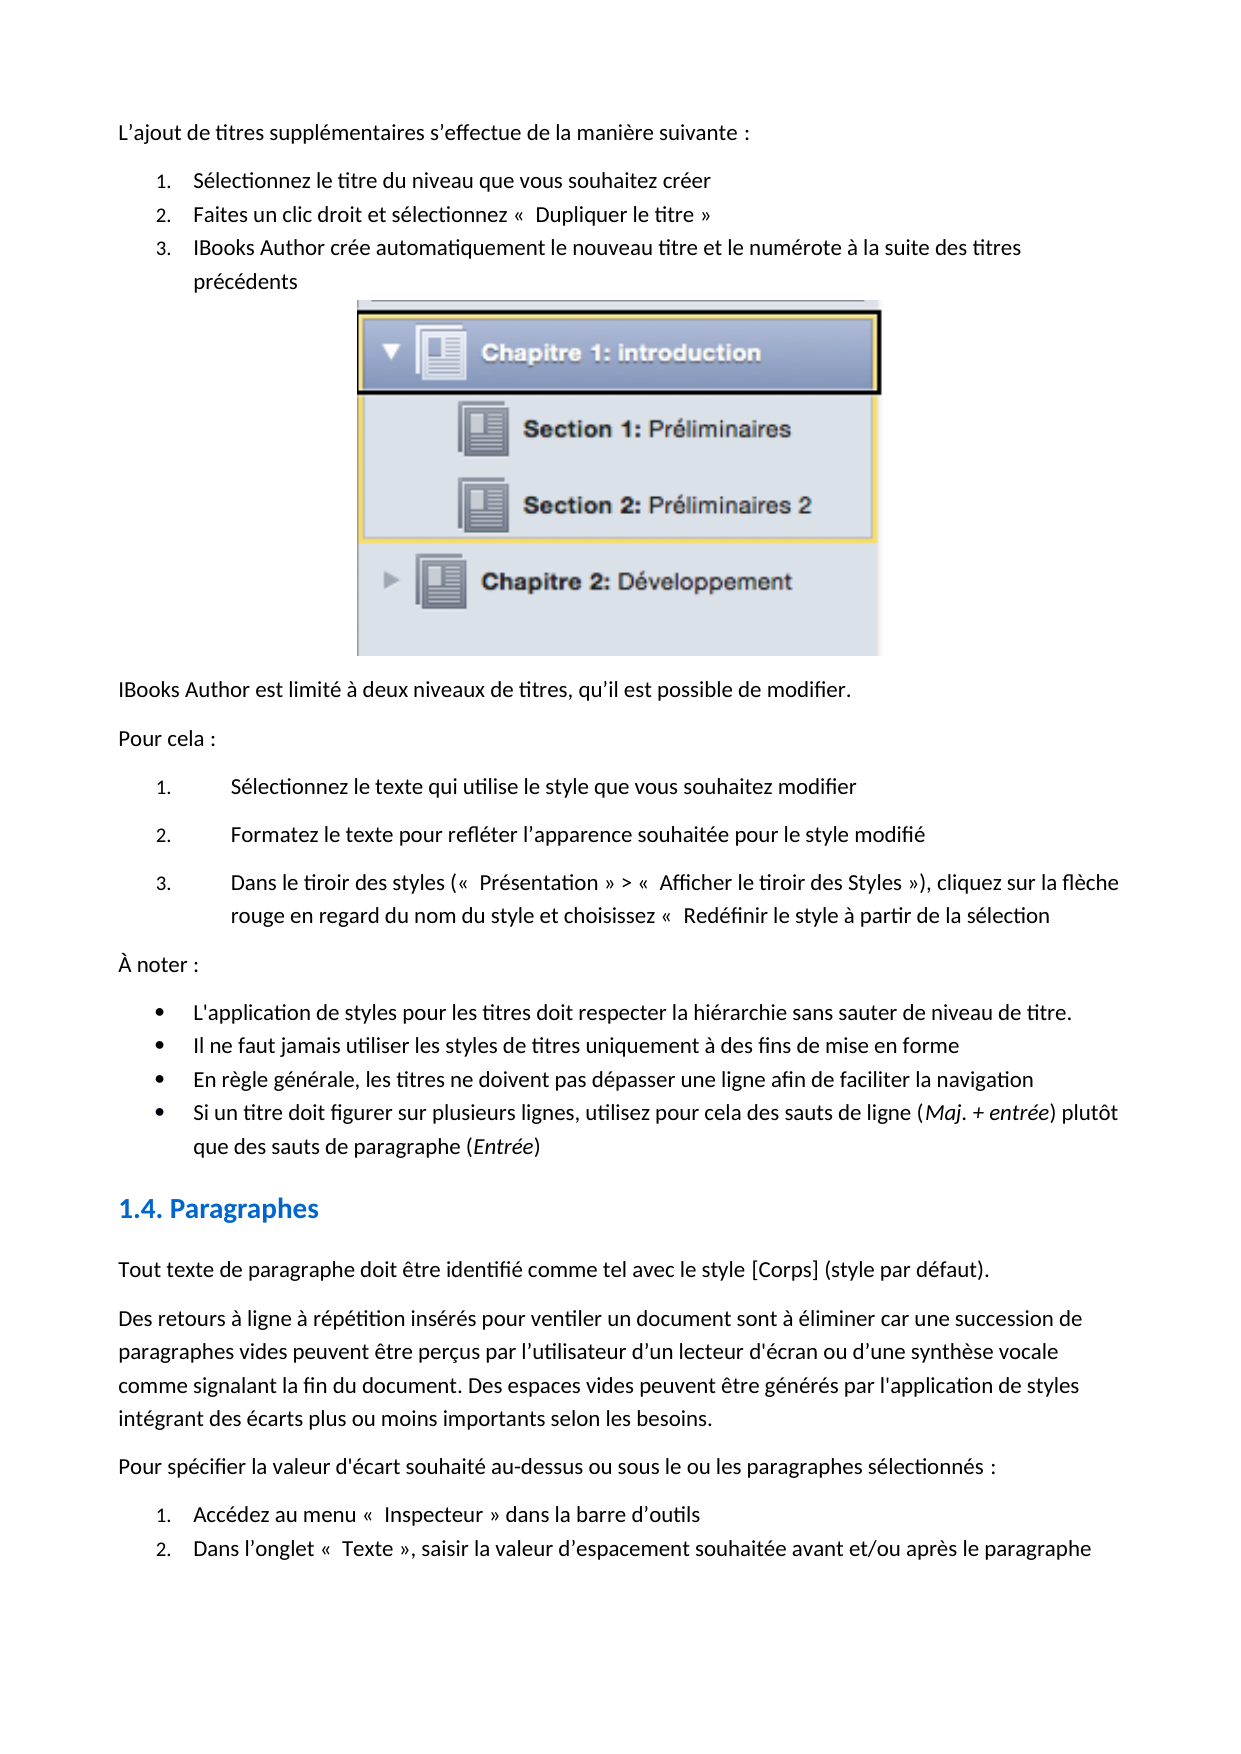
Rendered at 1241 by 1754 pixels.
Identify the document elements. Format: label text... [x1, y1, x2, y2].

text IBooks Author est limité à deux niveaux de titres, qu’il est possible de modifier. [118, 676, 1122, 704]
list Sélectionnez le texte qui utilise le style que vous souhaitez modifier [156, 772, 1122, 800]
list Il ne faut jamais utiliser les styles de titres uniquement à des fins de mise en forme [156, 1031, 1122, 1059]
list Si un titre doit figurer sur plusieurs lignes, utilisez pour cela des sauts de ligne (Maj. + entrée) plutôt que des sauts de paragraphe (Entrée) [156, 1098, 1122, 1160]
text L’ajout de titres supplémentaires s’effectue de la manière suivante : [118, 118, 1122, 146]
list Dans l’onglet « Texte », saisir la valeur d’espacement souhaitée avant et/ou après le paragraphe [156, 1534, 1122, 1562]
list Sélectionnez le titre du niveau que vous souhaitez créer [156, 166, 1122, 194]
list IBooks Author crée automatiquement le nouveau titre et le numérote à la suite des titres précédents [156, 233, 1122, 295]
list Dans le tiroir des styles (« Présentation » > « Afficher le tiroir des Styles »), cliquez sur la flèche rouge en regard du nom du style et choisissez « Redéfinir le style à partir de la sélection [156, 868, 1122, 930]
list Accédez au menu « Inspecteur » dans la barre d’outils [156, 1501, 1122, 1528]
list Formatez le texte pour refléter l’apparence souhaitée pour le style modifié [156, 820, 1122, 848]
list L'application de styles pour les titres doit respecter la hiérarchie sans sauter de niveau de titre. [156, 998, 1122, 1026]
text Pour cela : [118, 724, 1122, 752]
text Tout texte de paragraphe doit être identifié comme tel avec le style [Corps] (style par défaut). [118, 1256, 1122, 1283]
text à noter : [118, 950, 1122, 978]
text Des retours à ligne à répétition insérés pour ventiler un document sont à éliminer car une succession de paragraphes vides peuvent être perçus par l’utilisateur d’un lecteur d'écran ou d’une synthèse vocale comme signalant la fin du document. Des espaces vides peuvent être générés par l'application de styles intégrant des écarts plus ou moins importants selon les besoins. [118, 1304, 1122, 1432]
list En règle générale, les titres ne doivent pas dépasser une ligne afin de faciliter la navigation [156, 1065, 1122, 1093]
picture [357, 300, 884, 656]
list Faites un clic droit et sélectionnez « Dupliquer le titre » [156, 200, 1122, 228]
text Pour spécifier la valeur d'écart souhaité au-dessus ou sous le ou les paragraphes sélectionnés : [118, 1452, 1122, 1480]
subtitle 1.4. Paragraphes [118, 1190, 1122, 1226]
